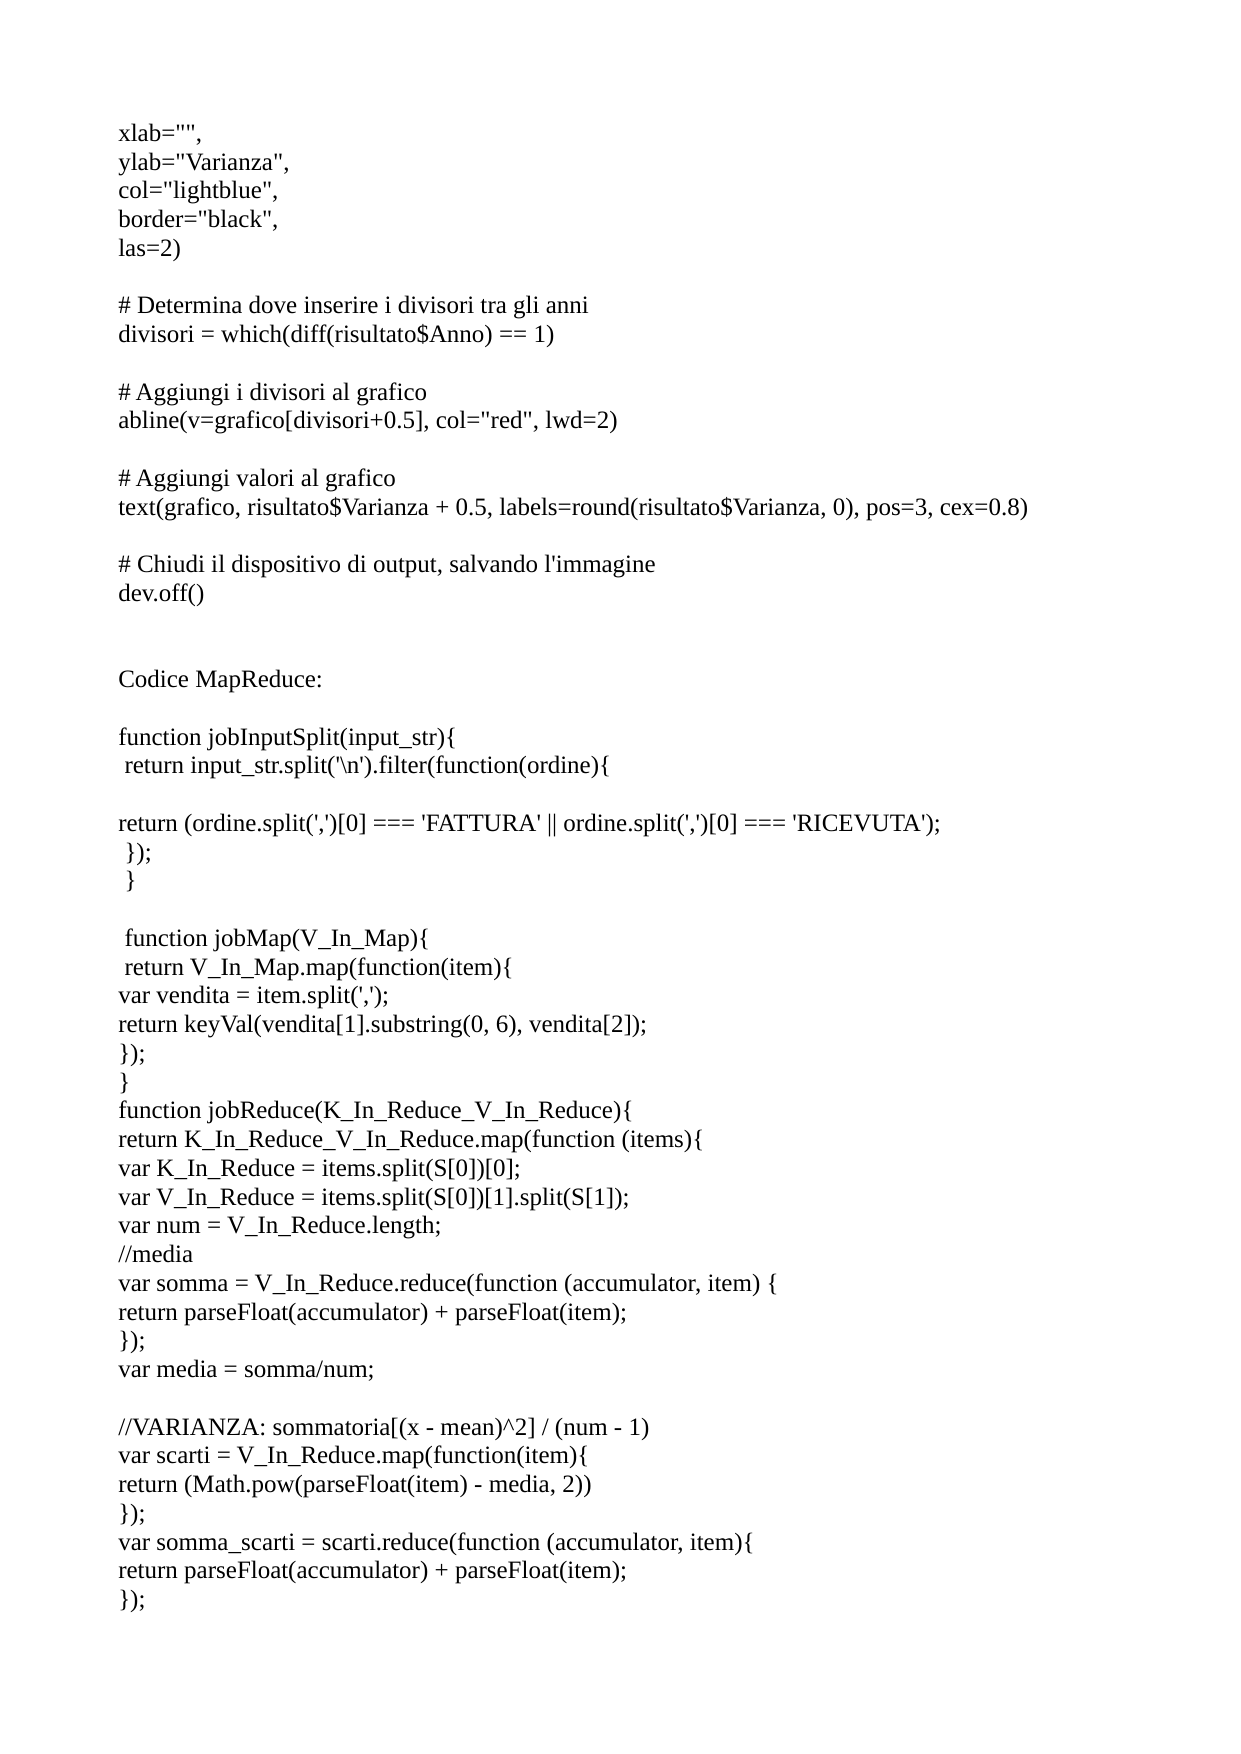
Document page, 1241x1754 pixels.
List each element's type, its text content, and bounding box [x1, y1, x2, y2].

text var vendita = item.split(','); [118, 981, 1122, 1009]
text var scarti = V_In_Reduce.map(function(item){ [118, 1441, 1122, 1469]
text var num = V_In_Reduce.length; [118, 1211, 1122, 1239]
text var somma = V_In_Reduce.reduce(function (accumulator, item) { [118, 1268, 1122, 1297]
text }); [118, 1038, 1122, 1067]
text col="lightblue", [118, 176, 1122, 204]
text return V_In_Map.map(function(item){ [118, 952, 1122, 981]
text }); [118, 837, 1122, 866]
text //media [118, 1239, 1122, 1268]
text var somma_scarti = scarti.reduce(function (accumulator, item){ [118, 1527, 1122, 1556]
text # Aggiungi valori al grafico [118, 463, 1122, 492]
text return parseFloat(accumulator) + parseFloat(item); [118, 1556, 1122, 1584]
text //VARIANZA: sommatoria[(x - mean)^2] / (num - 1) [118, 1412, 1122, 1441]
text return K_In_Reduce_V_In_Reduce.map(function (items){ [118, 1124, 1122, 1153]
text function jobInputSplit(input_str){ [118, 722, 1122, 751]
text return (ordine.split(',')[0] === 'FATTURA' || ordine.split(',')[0] === 'RICEVUTA'); [118, 808, 1122, 837]
text # Determina dove inserire i divisori tra gli anni [118, 291, 1122, 319]
text var V_In_Reduce = items.split(S[0])[1].split(S[1]); [118, 1182, 1122, 1211]
text return keyVal(vendita[1].substring(0, 6), vendita[2]); [118, 1009, 1122, 1038]
text border="black", [118, 204, 1122, 233]
text var K_In_Reduce = items.split(S[0])[0]; [118, 1153, 1122, 1182]
text divisori = which(diff(risultato$Anno) == 1) [118, 319, 1122, 348]
text }); [118, 1584, 1122, 1613]
text xlab="", [118, 118, 1122, 147]
text # Chiudi il dispositivo di output, salvando l'immagine [118, 549, 1122, 578]
text function jobReduce(K_In_Reduce_V_In_Reduce){ [118, 1096, 1122, 1124]
text return input_str.split('\n').filter(function(ordine){ [118, 751, 1122, 779]
text } [118, 866, 1122, 894]
text return (Math.pow(parseFloat(item) - media, 2)) [118, 1469, 1122, 1498]
text text(grafico, risultato$Varianza + 0.5, labels=round(risultato$Varianza, 0), pos=3, cex=0.8) [118, 492, 1122, 521]
text }); [118, 1498, 1122, 1527]
text # Aggiungi i divisori al grafico [118, 377, 1122, 406]
text abline(v=grafico[divisori+0.5], col="red", lwd=2) [118, 406, 1122, 434]
text function jobMap(V_In_Map){ [118, 923, 1122, 952]
text return parseFloat(accumulator) + parseFloat(item); [118, 1297, 1122, 1326]
text las=2) [118, 233, 1122, 262]
text dev.off() [118, 578, 1122, 607]
text ylab="Varianza", [118, 147, 1122, 176]
text } [118, 1067, 1122, 1096]
text Codice MapReduce: [118, 664, 1122, 693]
text var media = somma/num; [118, 1354, 1122, 1383]
text }); [118, 1326, 1122, 1354]
